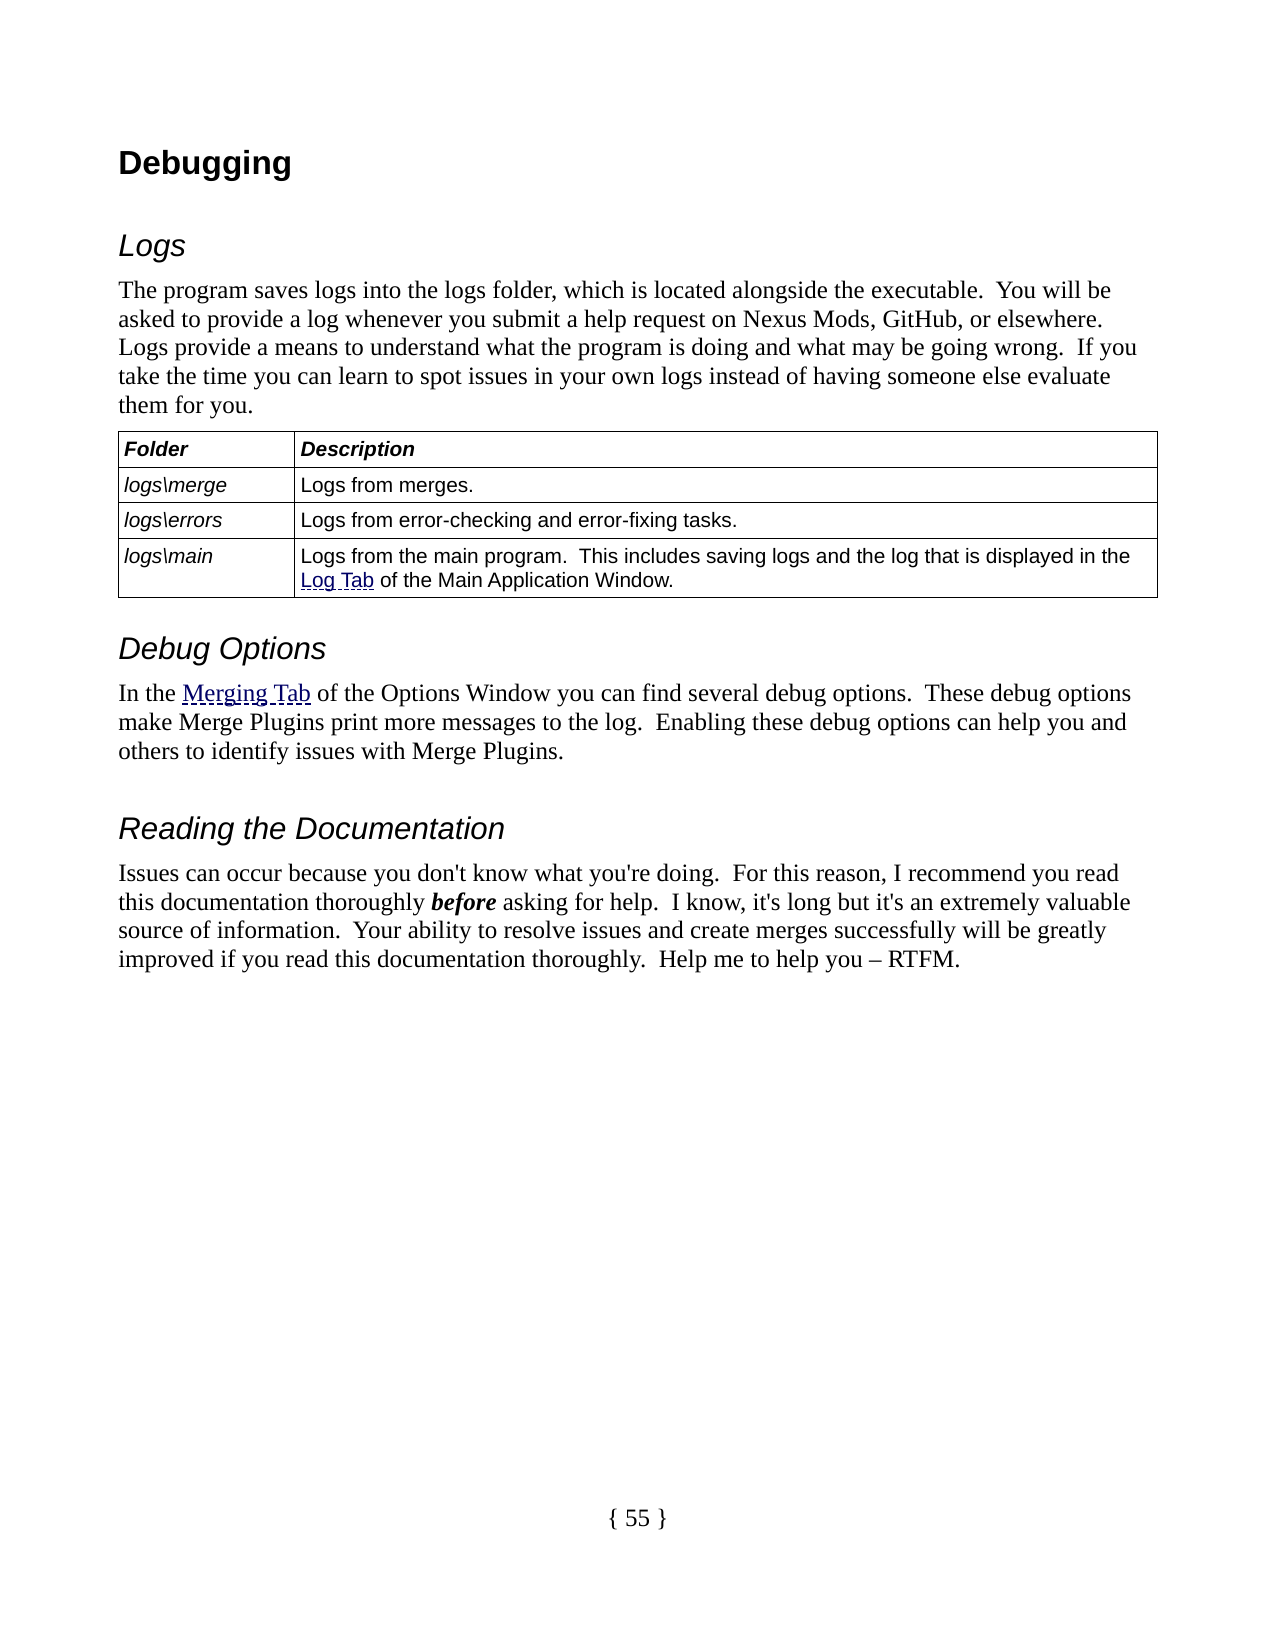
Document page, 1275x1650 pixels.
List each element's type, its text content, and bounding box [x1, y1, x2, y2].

table_cell logs\main [119, 539, 294, 597]
subtitle Debugging [118, 143, 1157, 182]
text In the Merging Tab of the Options Window you can find several debug options. These debug options make Merge Plugins print more messages to the log. Enabling these debug options can help you and others to identify issues with Merge Plugins. [118, 678, 1157, 764]
table_cell Logs from the main program. This includes saving logs and the log that is displayed in the Log Tab of the Main Application Window. [295, 539, 1157, 597]
subtitle Debug Options [118, 630, 1157, 666]
table_header Description [295, 432, 1157, 467]
subtitle Logs [118, 227, 1157, 263]
table_header Folder [119, 432, 294, 467]
text Issues can occur because you don't know what you're doing. For this reason, I recommend you read this documentation thoroughly before asking for help. I know, it's long but it's an extremely valuable source of information. Your ability to resolve issues and create merges successfully will be greatly improved if you read this documentation thoroughly. Help me to help you – RTFM. [118, 858, 1157, 973]
subtitle Reading the Documentation [118, 810, 1157, 846]
table_cell Logs from merges. [295, 468, 1157, 502]
table_cell logs\merge [119, 468, 294, 502]
text The program saves logs into the logs folder, which is located alongside the executable. You will be asked to provide a log whenever you submit a help request on Nexus Mods, GitHub, or elsewhere. Logs provide a means to understand what the program is doing and what may be going wrong. If you take the time you can learn to spot issues in your own logs instead of having someone else evaluate them for you. [118, 275, 1157, 419]
table_cell logs\errors [119, 503, 294, 538]
table_cell Logs from error-checking and error-fixing tasks. [295, 503, 1157, 538]
